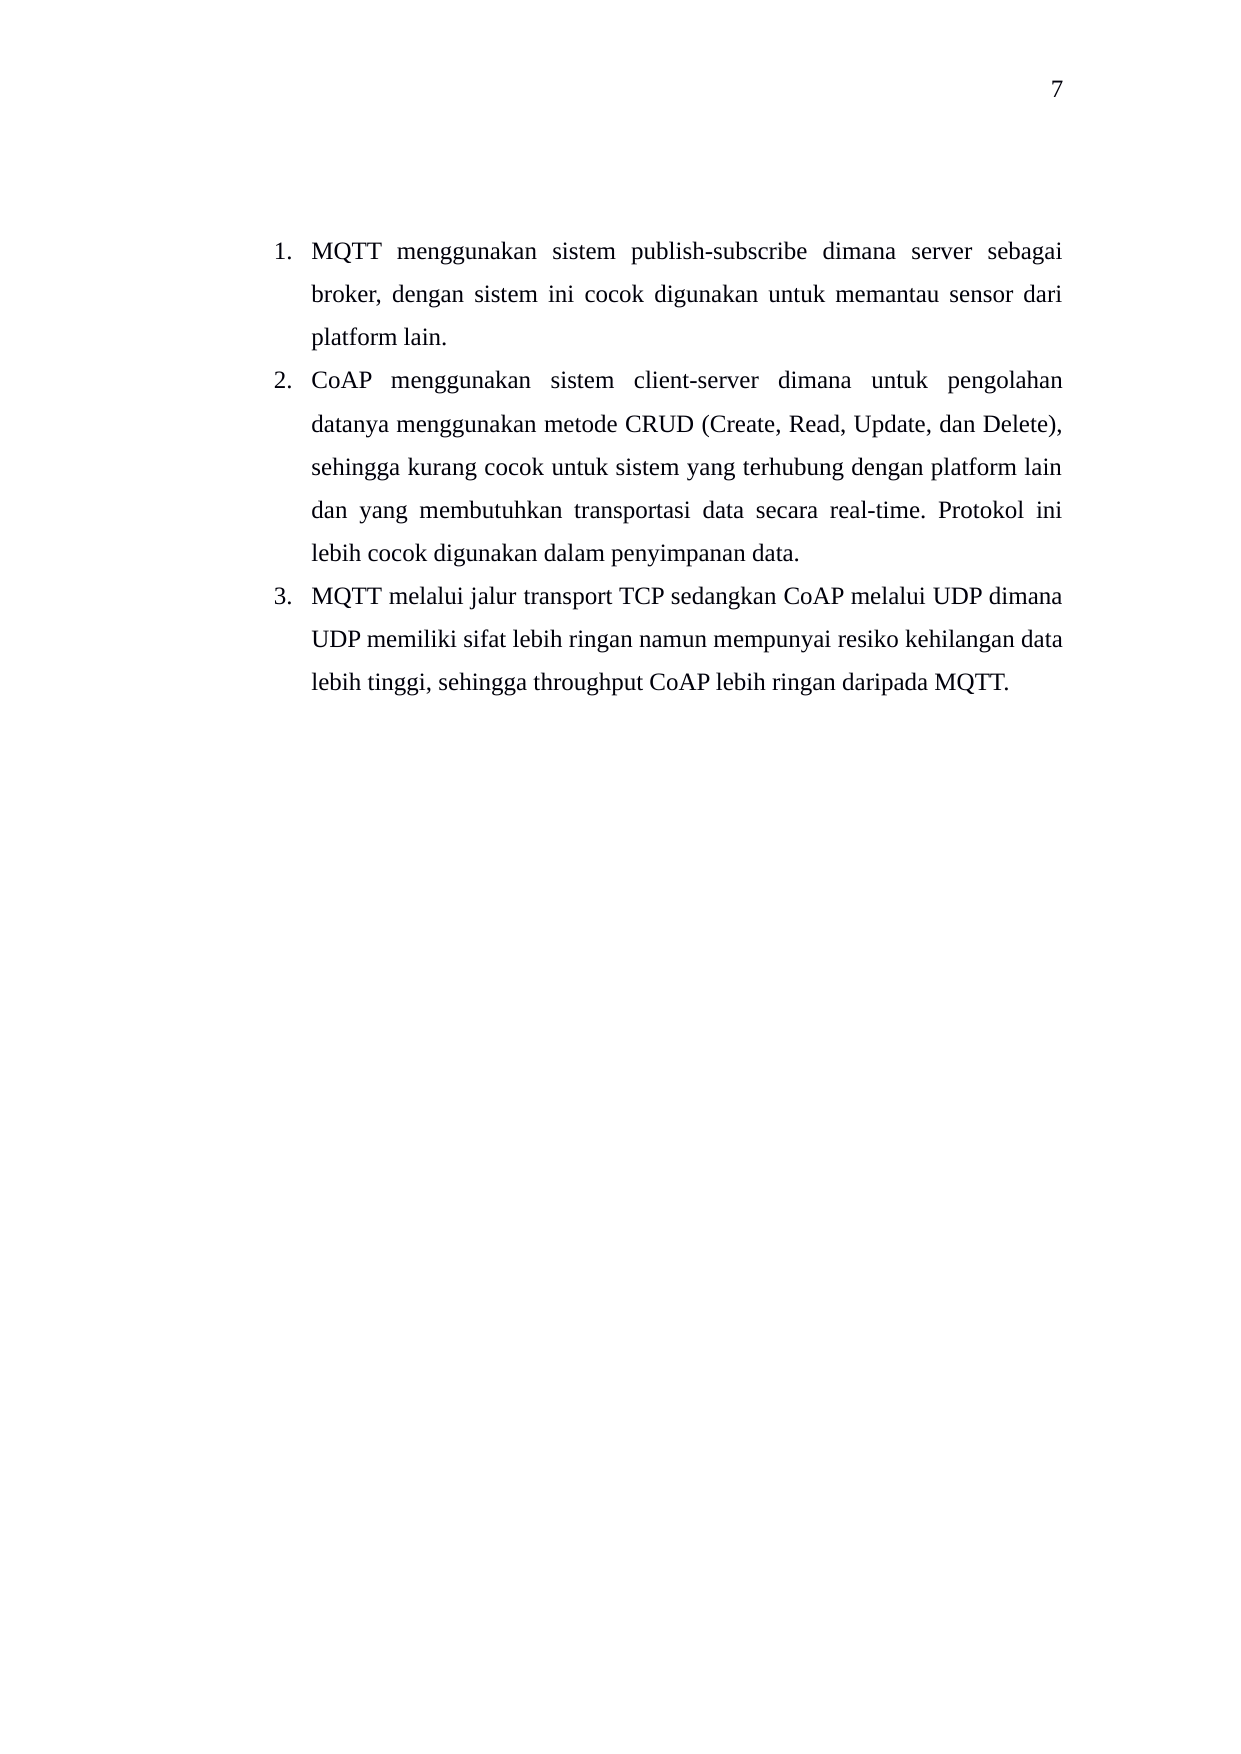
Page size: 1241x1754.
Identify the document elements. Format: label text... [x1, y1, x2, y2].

list MQTT melalui jalur transport TCP sedangkan CoAP melalui UDP dimana UDP memiliki sifat lebih ringan namun mempunyai resiko kehilangan data lebih tinggi, sehingga throughput CoAP lebih ringan daripada MQTT. [274, 581, 1063, 696]
list MQTT menggunakan sistem publish-subscribe dimana server sebagai broker, dengan sistem ini cocok digunakan untuk memantau sensor dari platform lain. [274, 236, 1063, 351]
list CoAP menggunakan sistem client-server dimana untuk pengolahan datanya menggunakan metode CRUD (Create, Read, Update, dan Delete), sehingga kurang cocok untuk sistem yang terhubung dengan platform lain dan yang membutuhkan transportasi data secara real-time. Protokol ini lebih cocok digunakan dalam penyimpanan data. [274, 366, 1063, 567]
